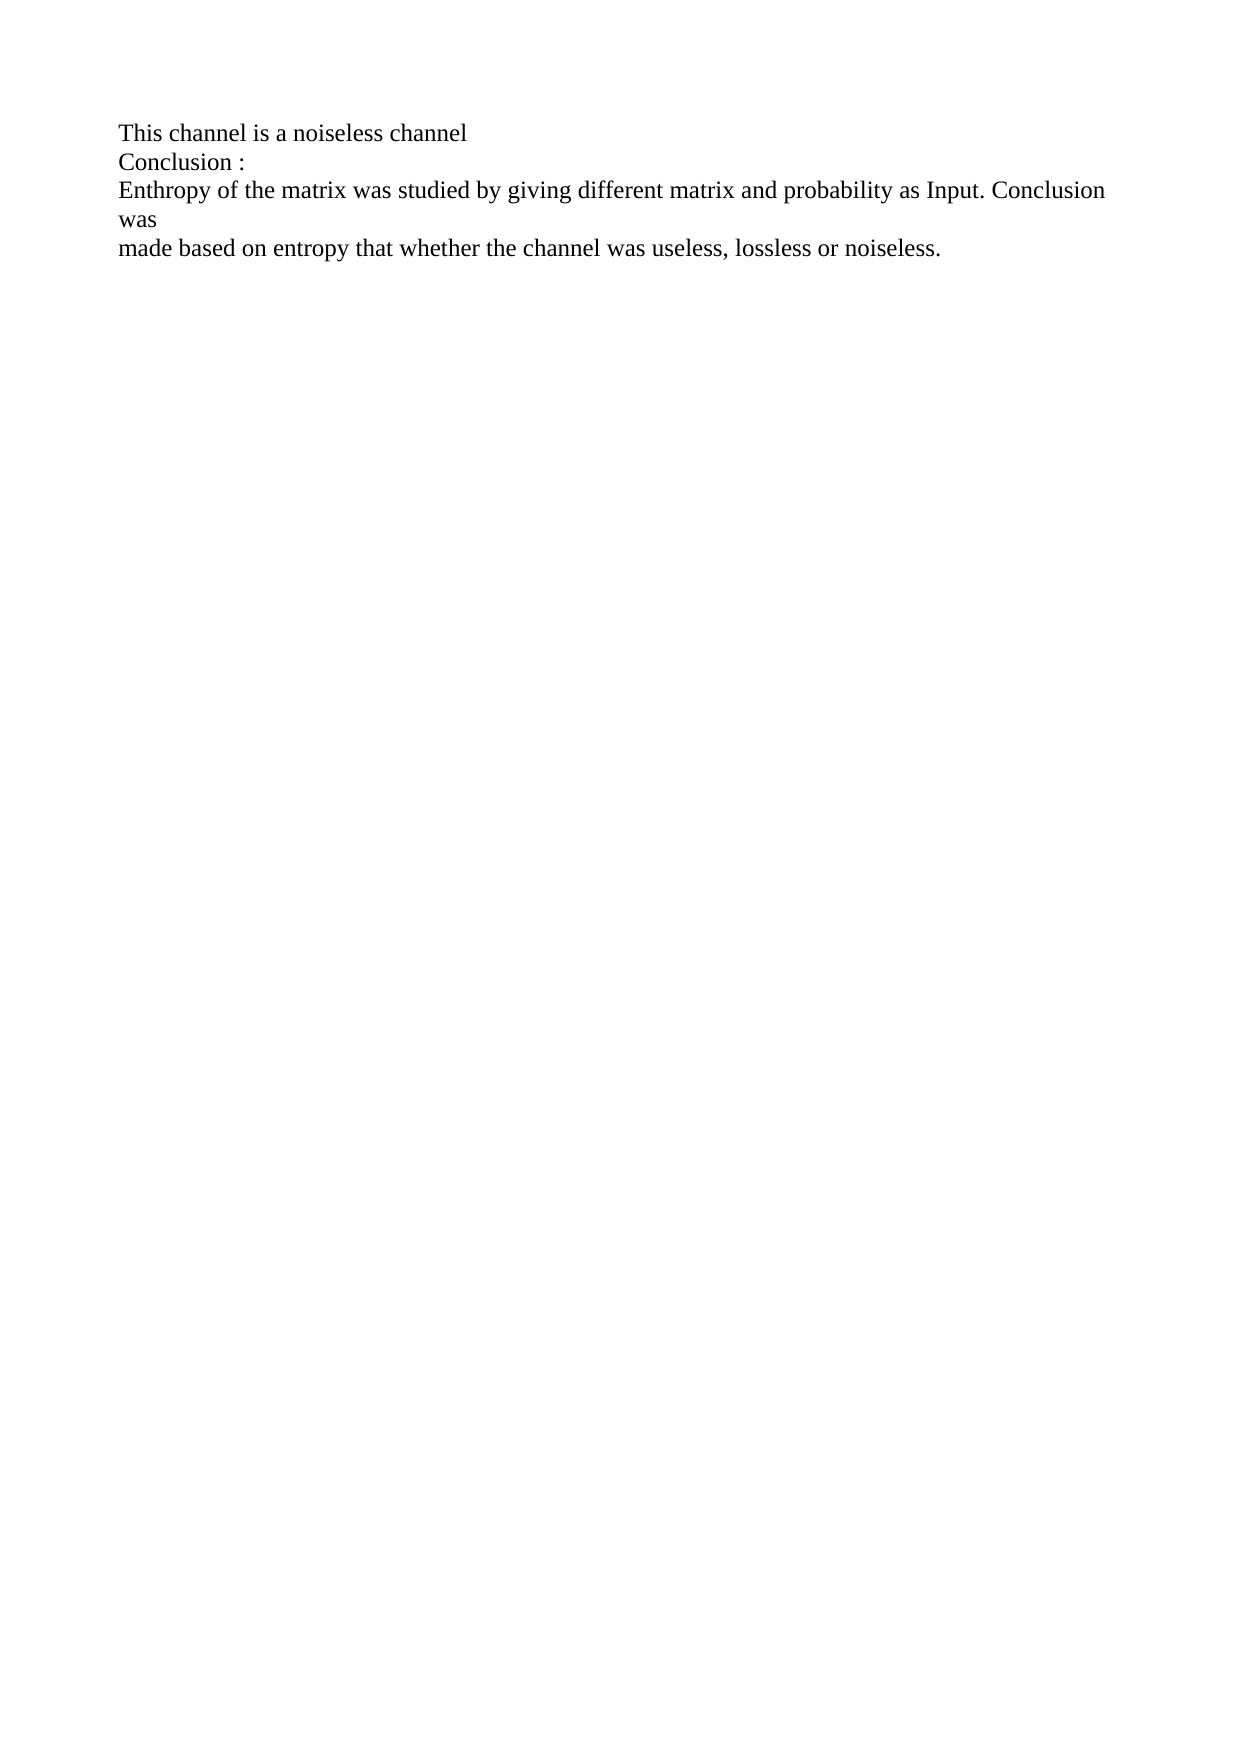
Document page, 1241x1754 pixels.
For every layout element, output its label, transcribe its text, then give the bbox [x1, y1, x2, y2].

text Enthropy of the matrix was studied by giving different matrix and probability as Input. Conclusion was [118, 176, 1122, 233]
text made based on entropy that whether the channel was useless, lossless or noiseless. [118, 233, 1122, 262]
text Conclusion : [118, 147, 1122, 176]
text This channel is a noiseless channel [118, 118, 1122, 147]
